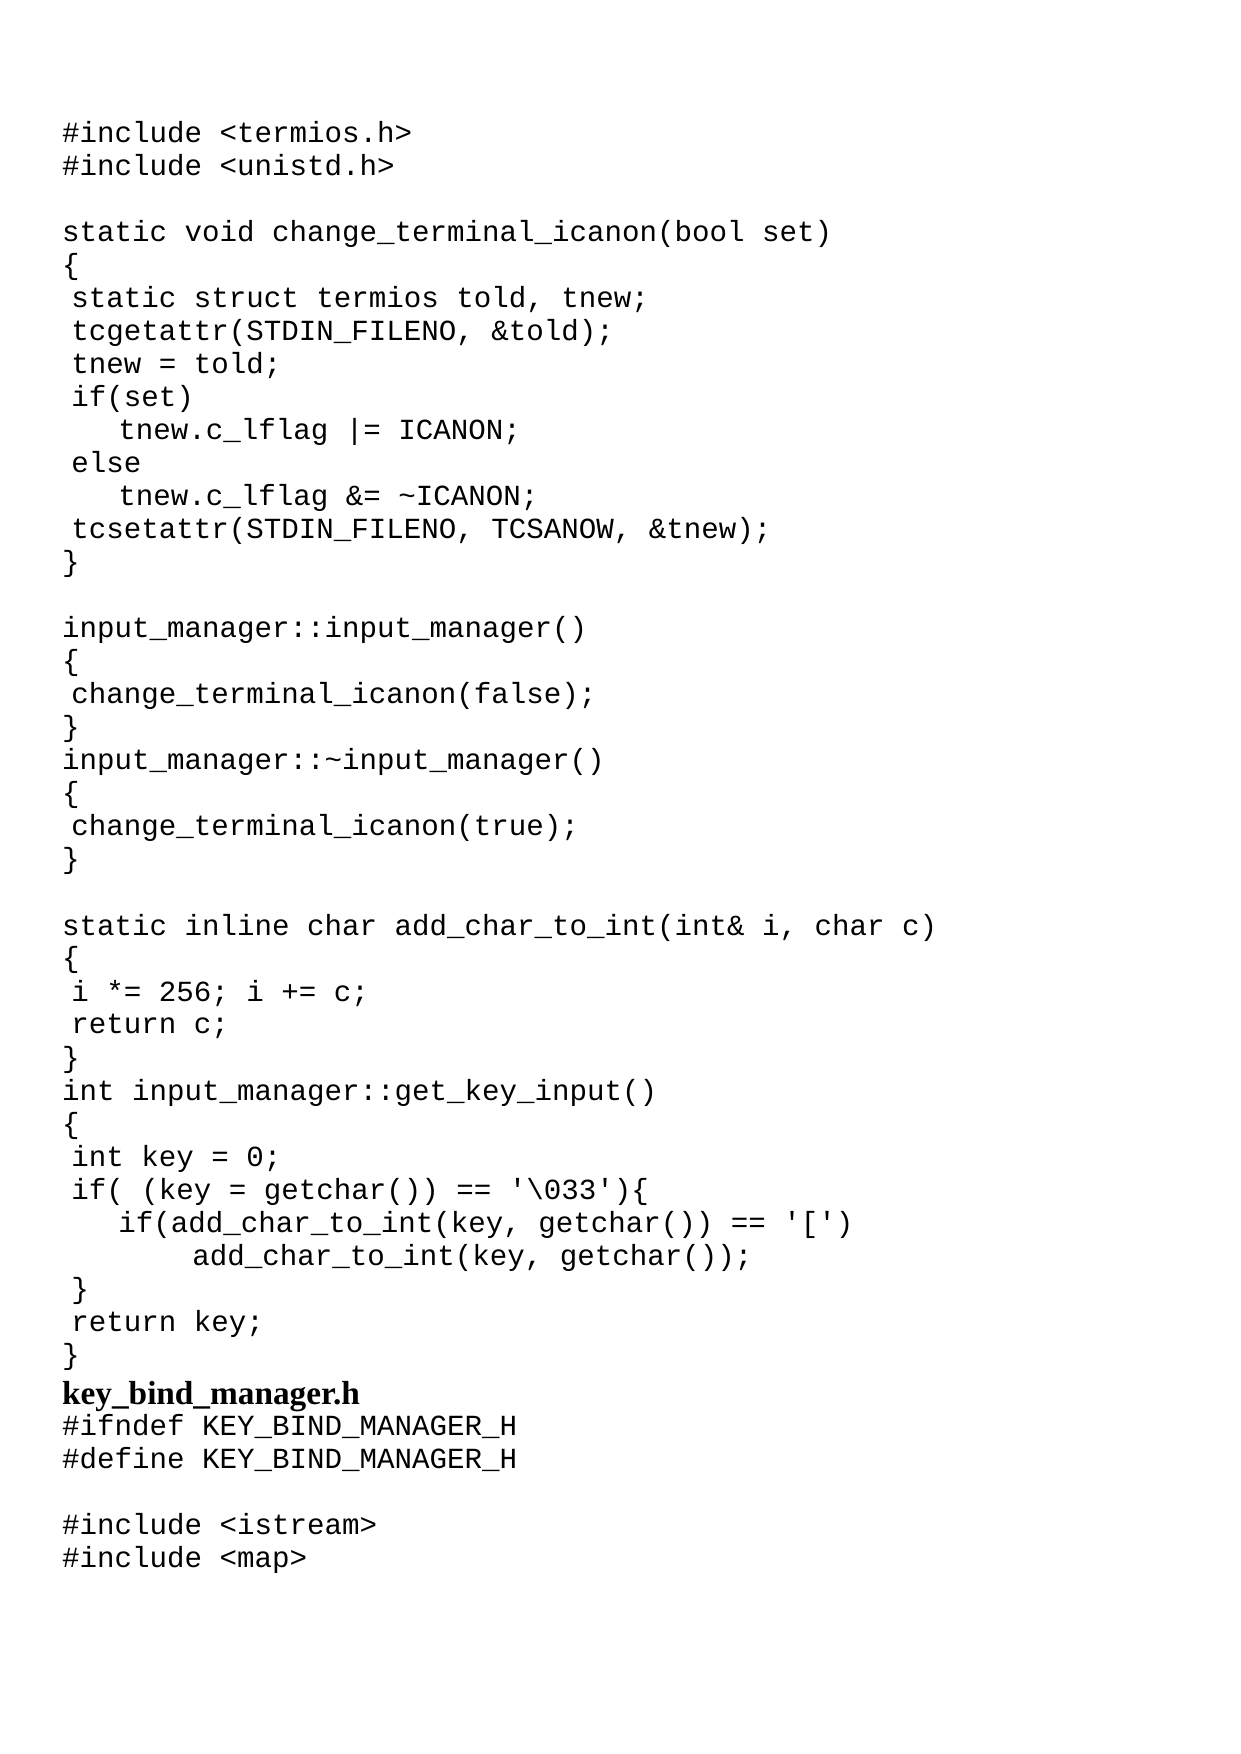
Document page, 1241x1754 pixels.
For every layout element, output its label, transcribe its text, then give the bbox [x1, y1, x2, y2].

text #define KEY_BIND_MANAGER_H [62, 1444, 1122, 1477]
text tcgetattr(STDIN_FILENO, &told); [62, 316, 1122, 349]
text } [62, 547, 1122, 580]
text { [62, 1109, 1122, 1142]
text tnew = told; [62, 349, 1122, 382]
text input_manager::~input_manager() [62, 746, 1122, 778]
text i *= 256; i += c; [62, 977, 1122, 1010]
text if(add_char_to_int(key, getchar()) == '[') [62, 1208, 1122, 1241]
text return c; [62, 1010, 1122, 1043]
text #ifndef KEY_BIND_MANAGER_H [62, 1411, 1122, 1444]
text } [62, 1274, 1122, 1307]
text input_manager::input_manager() [62, 613, 1122, 646]
text if( (key = getchar()) == '\033'){ [62, 1175, 1122, 1208]
text #include <map> [62, 1543, 1122, 1576]
text #include <unistd.h> [62, 151, 1122, 184]
text tcsetattr(STDIN_FILENO, TCSANOW, &tnew); [62, 514, 1122, 547]
text static struct termios told, tnew; [62, 283, 1122, 316]
text tnew.c_lflag &= ~ICANON; [62, 481, 1122, 514]
text { [62, 646, 1122, 679]
text int key = 0; [62, 1142, 1122, 1175]
text else [62, 448, 1122, 481]
text } [62, 1340, 1122, 1373]
text key_bind_manager.h [62, 1373, 1122, 1411]
text { [62, 944, 1122, 977]
text { [62, 778, 1122, 812]
text { [62, 250, 1122, 283]
text if(set) [62, 382, 1122, 415]
text } [62, 844, 1122, 878]
text #include <istream> [62, 1510, 1122, 1543]
text change_terminal_icanon(false); [62, 679, 1122, 712]
text static void change_terminal_icanon(bool set) [62, 217, 1122, 250]
text static inline char add_char_to_int(int& i, char c) [62, 911, 1122, 944]
text } [62, 712, 1122, 746]
text change_terminal_icanon(true); [62, 812, 1122, 844]
text int input_manager::get_key_input() [62, 1076, 1122, 1109]
text add_char_to_int(key, getchar()); [62, 1241, 1122, 1274]
text tnew.c_lflag |= ICANON; [62, 415, 1122, 448]
text } [62, 1043, 1122, 1076]
text #include <termios.h> [62, 118, 1122, 151]
text return key; [62, 1307, 1122, 1340]
